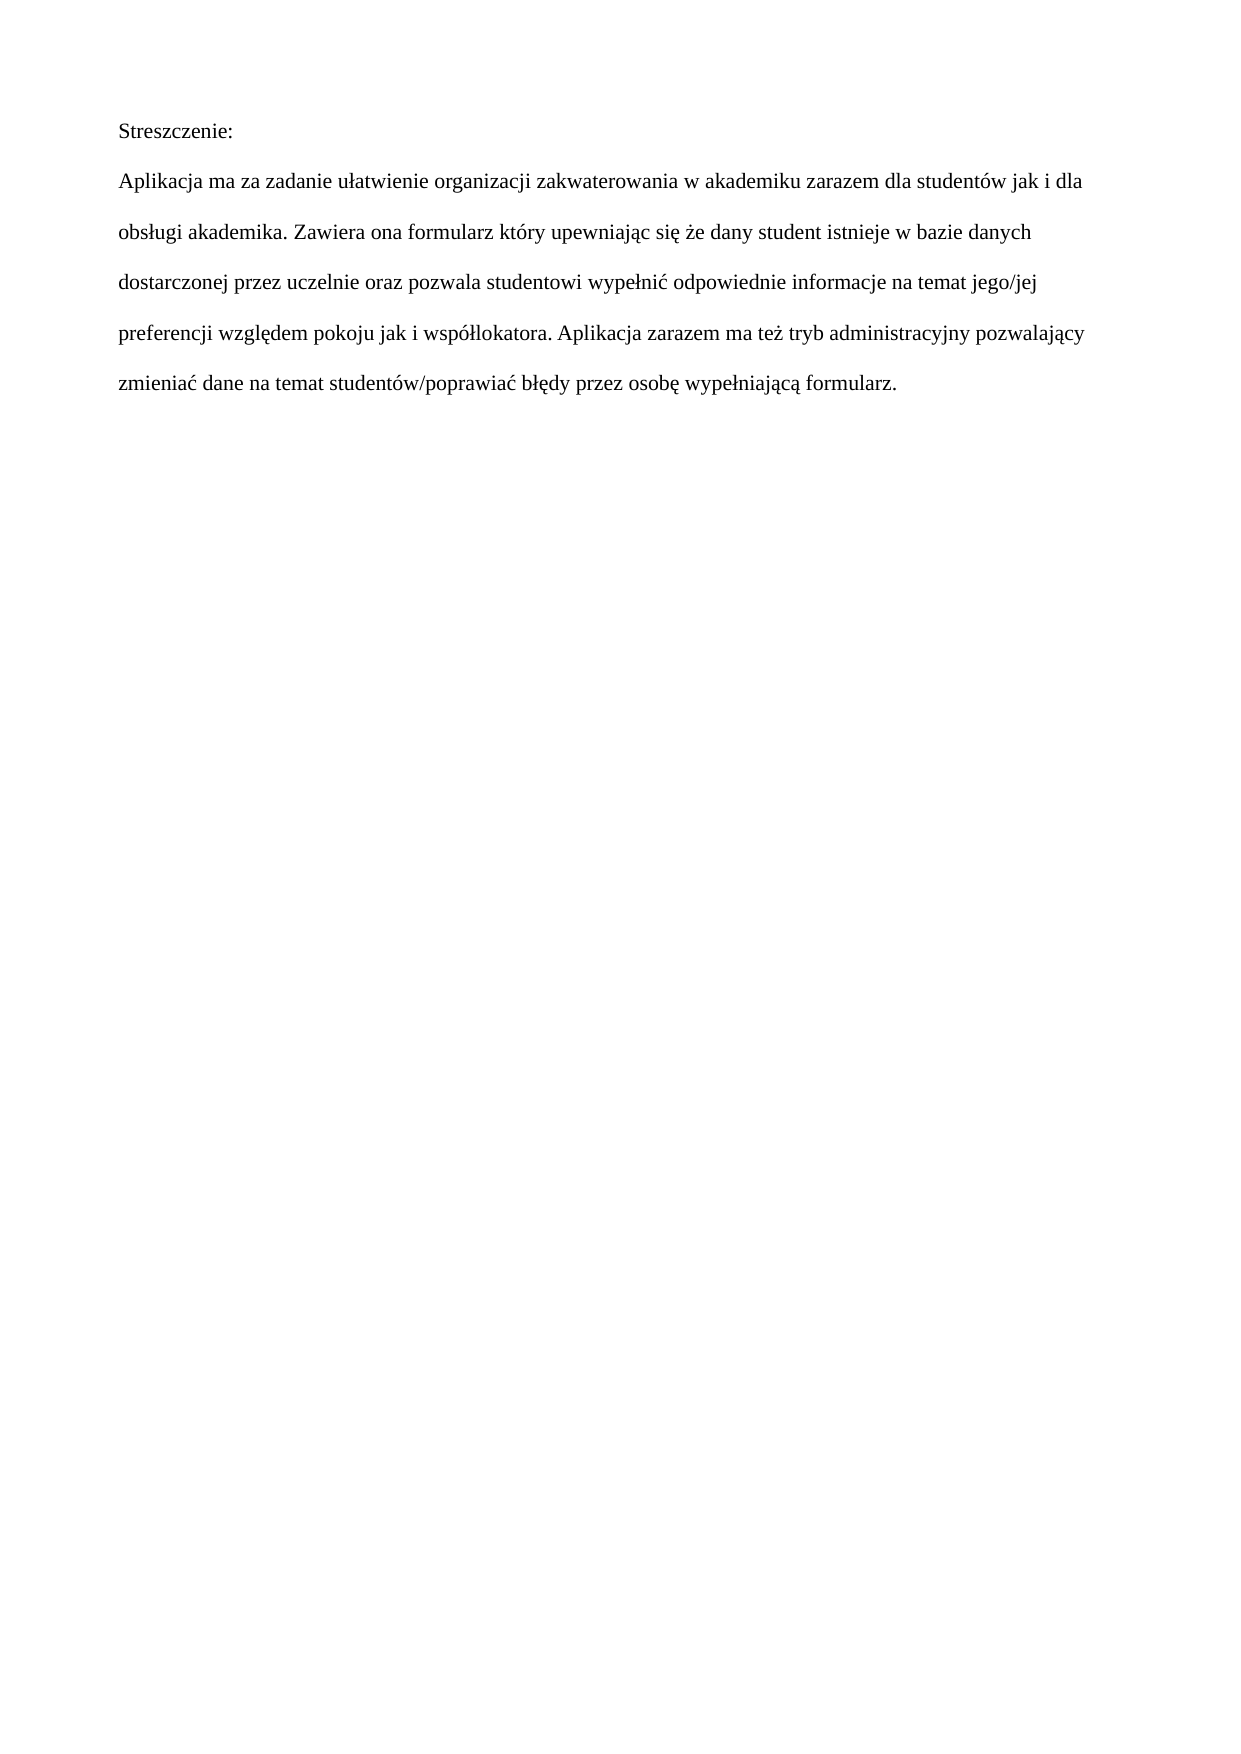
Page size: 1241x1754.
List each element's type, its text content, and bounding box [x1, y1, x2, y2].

text Aplikacja ma za zadanie ułatwienie organizacji zakwaterowania w akademiku zarazem dla studentów jak i dla obsługi akademika. Zawiera ona formularz który upewniając się że dany student istnieje w bazie danych dostarczonej przez uczelnie oraz pozwala studentowi wypełnić odpowiednie informacje na temat jego/jej preferencji względem pokoju jak i współlokatora. Aplikacja zarazem ma też tryb administracyjny pozwalający zmieniać dane na temat studentów/poprawiać błędy przez osobę wypełniającą formularz. [118, 168, 1122, 395]
text Streszczenie: [118, 118, 1122, 143]
